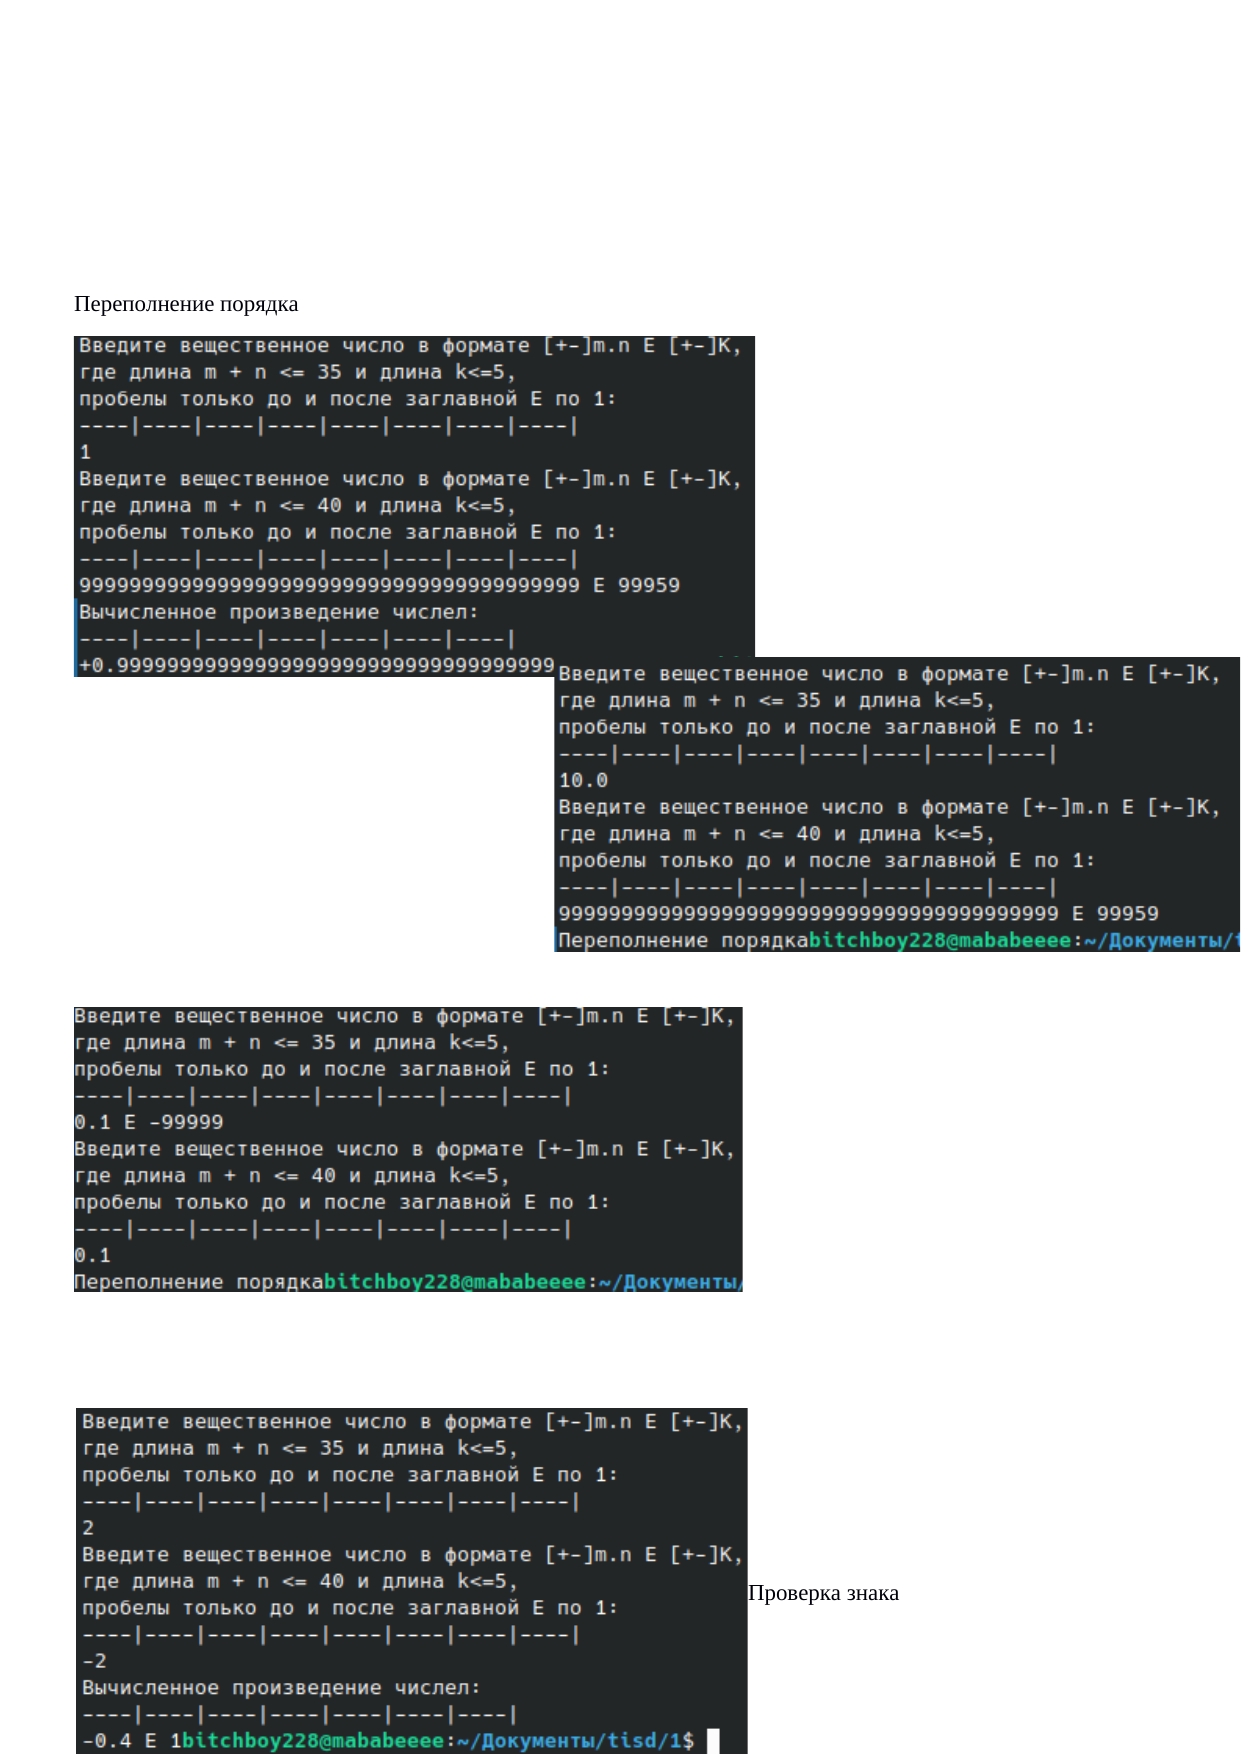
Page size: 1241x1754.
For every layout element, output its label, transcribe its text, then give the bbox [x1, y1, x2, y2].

picture [74, 1007, 743, 1292]
text Проверка знака [748, 1579, 1167, 1606]
picture [76, 1408, 748, 1754]
picture [73, 336, 1241, 952]
text Переполнение порядка [74, 290, 1167, 316]
